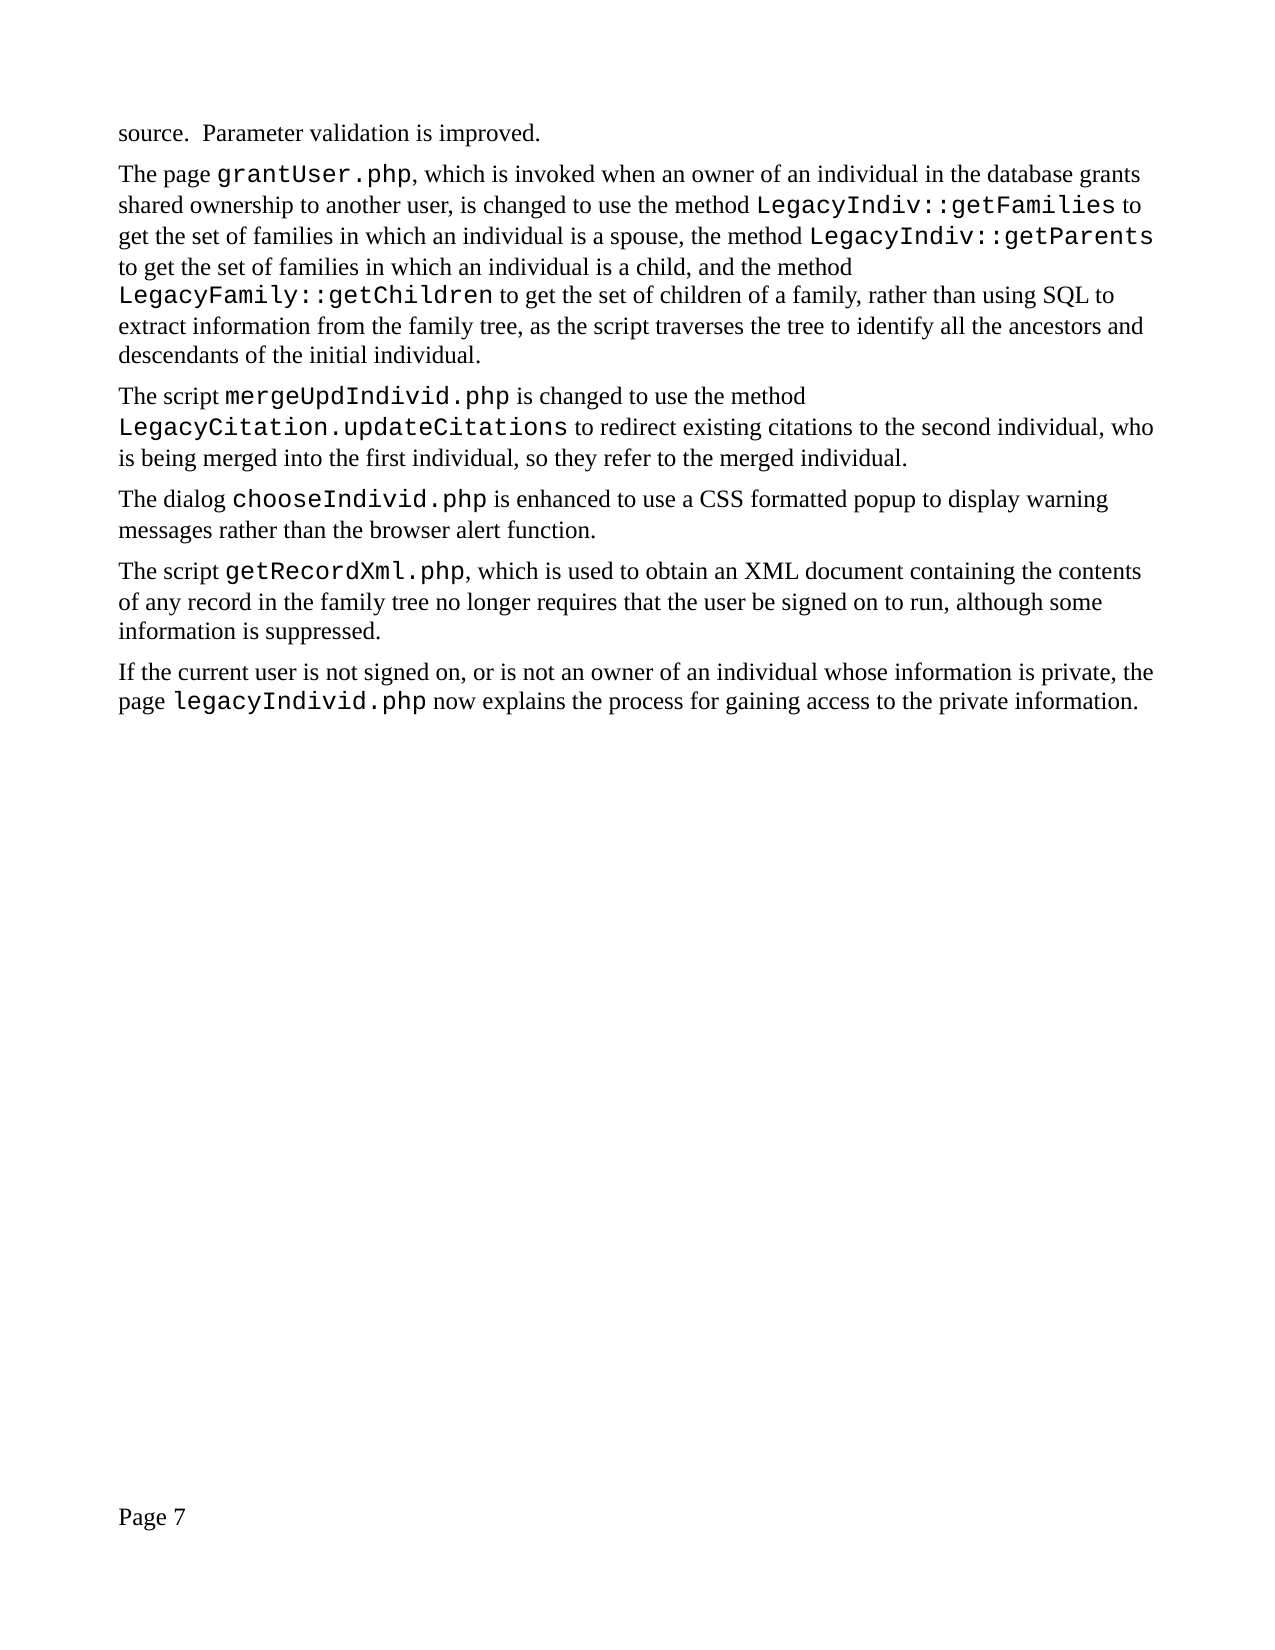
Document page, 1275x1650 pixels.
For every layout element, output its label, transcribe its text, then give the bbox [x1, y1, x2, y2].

text source. Parameter validation is improved. [118, 118, 1157, 147]
text The page grantUser.php, which is invoked when an owner of an individual in the database grants shared ownership to another user, is changed to use the method LegacyIndiv::getFamilies to get the set of families in which an individual is a spouse, the method LegacyIndiv::getParents to get the set of families in which an individual is a child, and the method LegacyFamily::getChildren to get the set of children of a family, rather than using SQL to extract information from the family tree, as the script traverses the tree to identify all the ancestors and descendants of the initial individual. [118, 159, 1157, 369]
text The script getRecordXml.php, which is used to obtain an XML document containing the contents of any record in the family tree no longer requires that the user be signed on to run, although some information is suppressed. [118, 556, 1157, 645]
text If the current user is not signed on, or is not an owner of an individual whose information is private, the page legacyIndivid.php now explains the process for gaining access to the private information. [118, 657, 1157, 717]
text The script mergeUpdIndivid.php is changed to use the method LegacyCitation.updateCitations to redirect existing citations to the second individual, who is being merged into the first individual, so they refer to the merged individual. [118, 381, 1157, 472]
text The dialog chooseIndivid.php is enhanced to use a CSS formatted popup to display warning messages rather than the browser alert function. [118, 484, 1157, 544]
